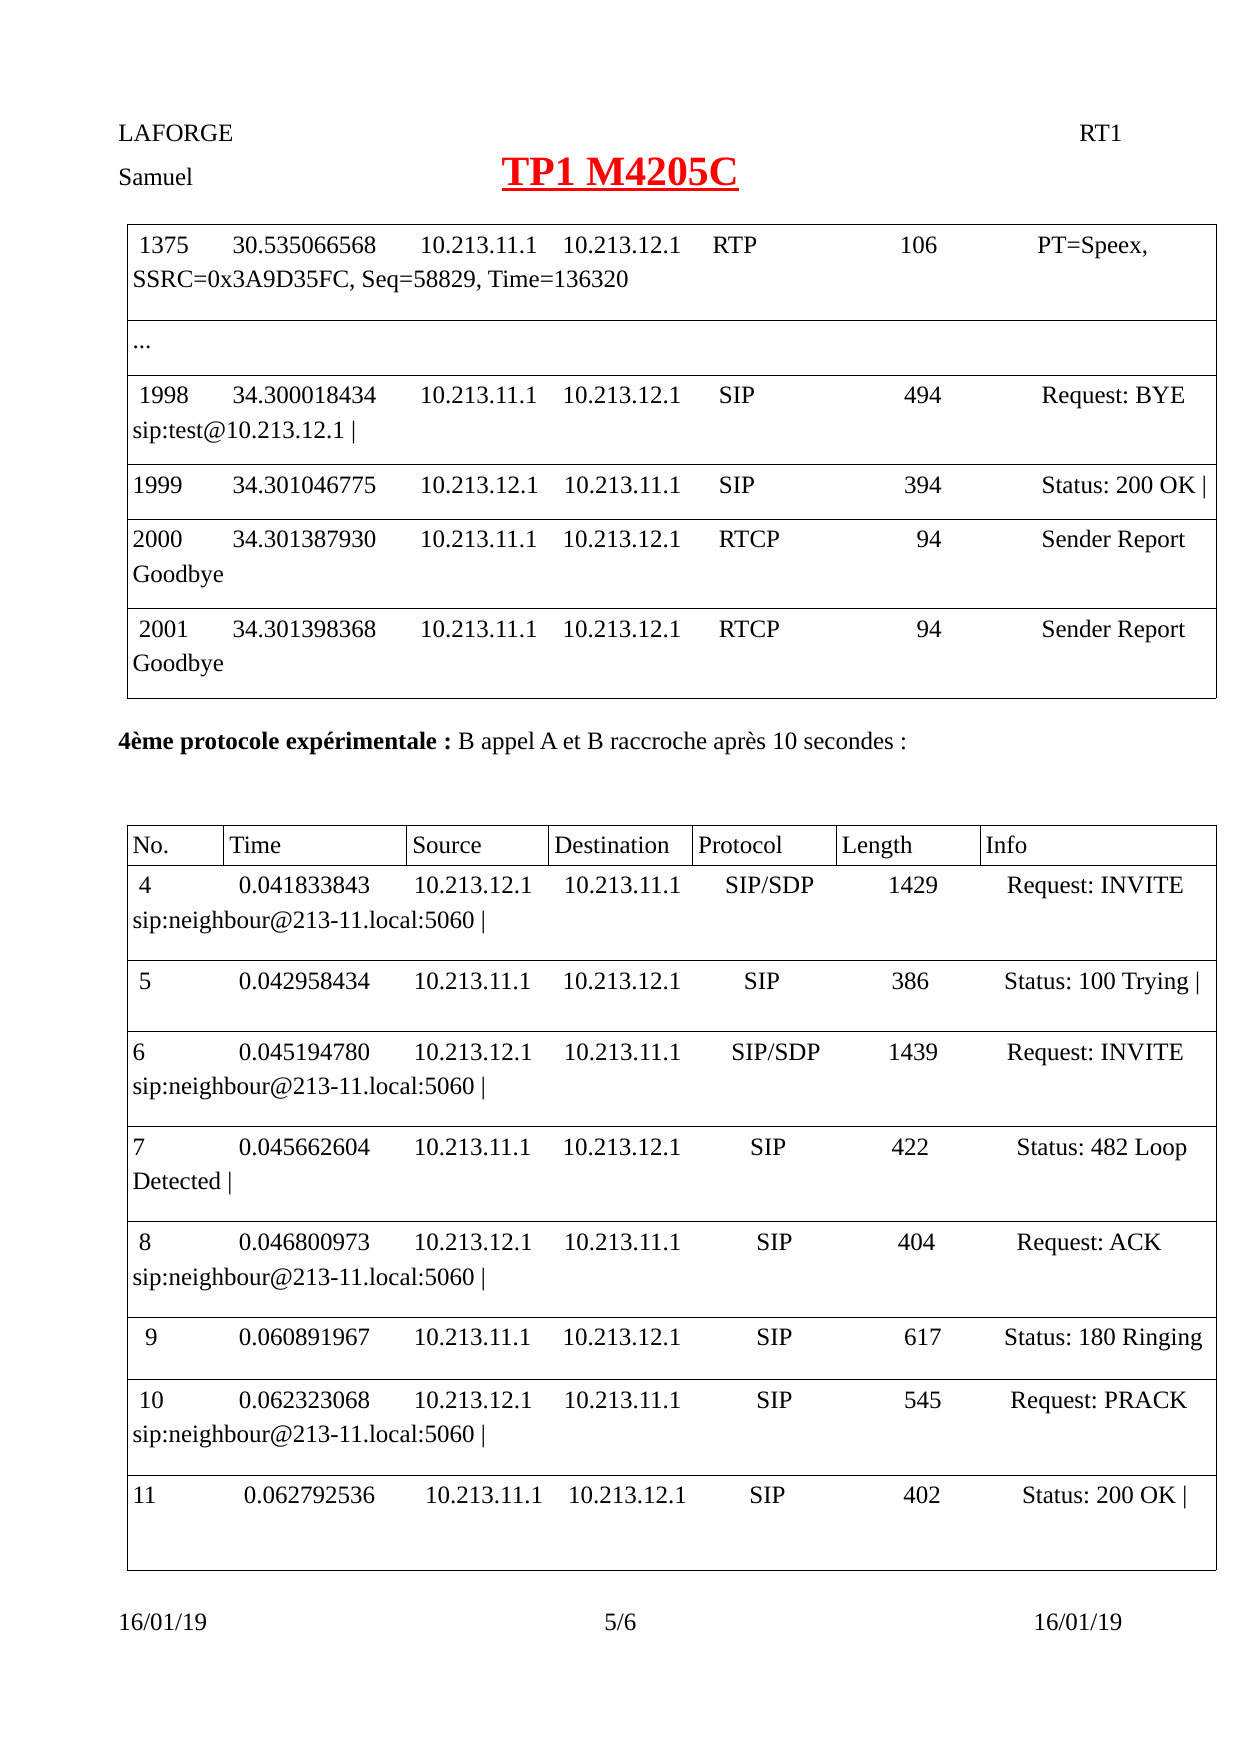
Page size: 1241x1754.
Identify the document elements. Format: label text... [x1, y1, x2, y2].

table_cell 7 0.045662604 10.213.11.1 10.213.12.1 SIP 422 Status: 482 Loop Detected | [128, 1127, 1216, 1221]
table_cell 5 0.042958434 10.213.11.1 10.213.12.1 SIP 386 Status: 100 Trying | [128, 961, 1216, 1031]
table_cell 1998 34.300018434 10.213.11.1 10.213.12.1 SIP 494 Request: BYE sip:test@10.213.12.1 | [128, 376, 1216, 464]
table_header Source [407, 826, 548, 865]
table_cell 11 0.062792536 10.213.11.1 10.213.12.1 SIP 402 Status: 200 OK | [128, 1476, 1216, 1570]
table_cell 6 0.045194780 10.213.12.1 10.213.11.1 SIP/SDP 1439 Request: INVITE sip:neighbour@213-11.local:5060 | [128, 1032, 1216, 1126]
table_header Info [981, 826, 1216, 865]
table_header Length [837, 826, 980, 865]
table_cell 10 0.062323068 10.213.12.1 10.213.11.1 SIP 545 Request: PRACK sip:neighbour@213-11.local:5060 | [128, 1380, 1216, 1474]
table_cell 2001 34.301398368 10.213.11.1 10.213.12.1 RTCP 94 Sender Report Goodbye [128, 609, 1216, 697]
table_header Destination [549, 826, 692, 865]
text 4ème protocole expérimentale : B appel A et B raccroche après 10 secondes : [118, 726, 1122, 755]
table_header No. [128, 826, 223, 865]
table_header Time [224, 826, 406, 865]
table_cell 1375 30.535066568 10.213.11.1 10.213.12.1 RTP 106 PT=Speex, SSRC=0x3A9D35FC, Seq=58829, Time=136320 [128, 225, 1216, 319]
table_cell 2000 34.301387930 10.213.11.1 10.213.12.1 RTCP 94 Sender Report Goodbye [128, 520, 1216, 608]
table_cell 1999 34.301046775 10.213.12.1 10.213.11.1 SIP 394 Status: 200 OK | [128, 465, 1216, 519]
table_cell 4 0.041833843 10.213.12.1 10.213.11.1 SIP/SDP 1429 Request: INVITE sip:neighbour@213-11.local:5060 | [128, 866, 1216, 960]
table_cell 9 0.060891967 10.213.11.1 10.213.12.1 SIP 617 Status: 180 Ringing [128, 1318, 1216, 1379]
table_cell 8 0.046800973 10.213.12.1 10.213.11.1 SIP 404 Request: ACK sip:neighbour@213-11.local:5060 | [128, 1222, 1216, 1317]
table_cell ... [128, 321, 1216, 374]
table_header Protocol [693, 826, 836, 865]
